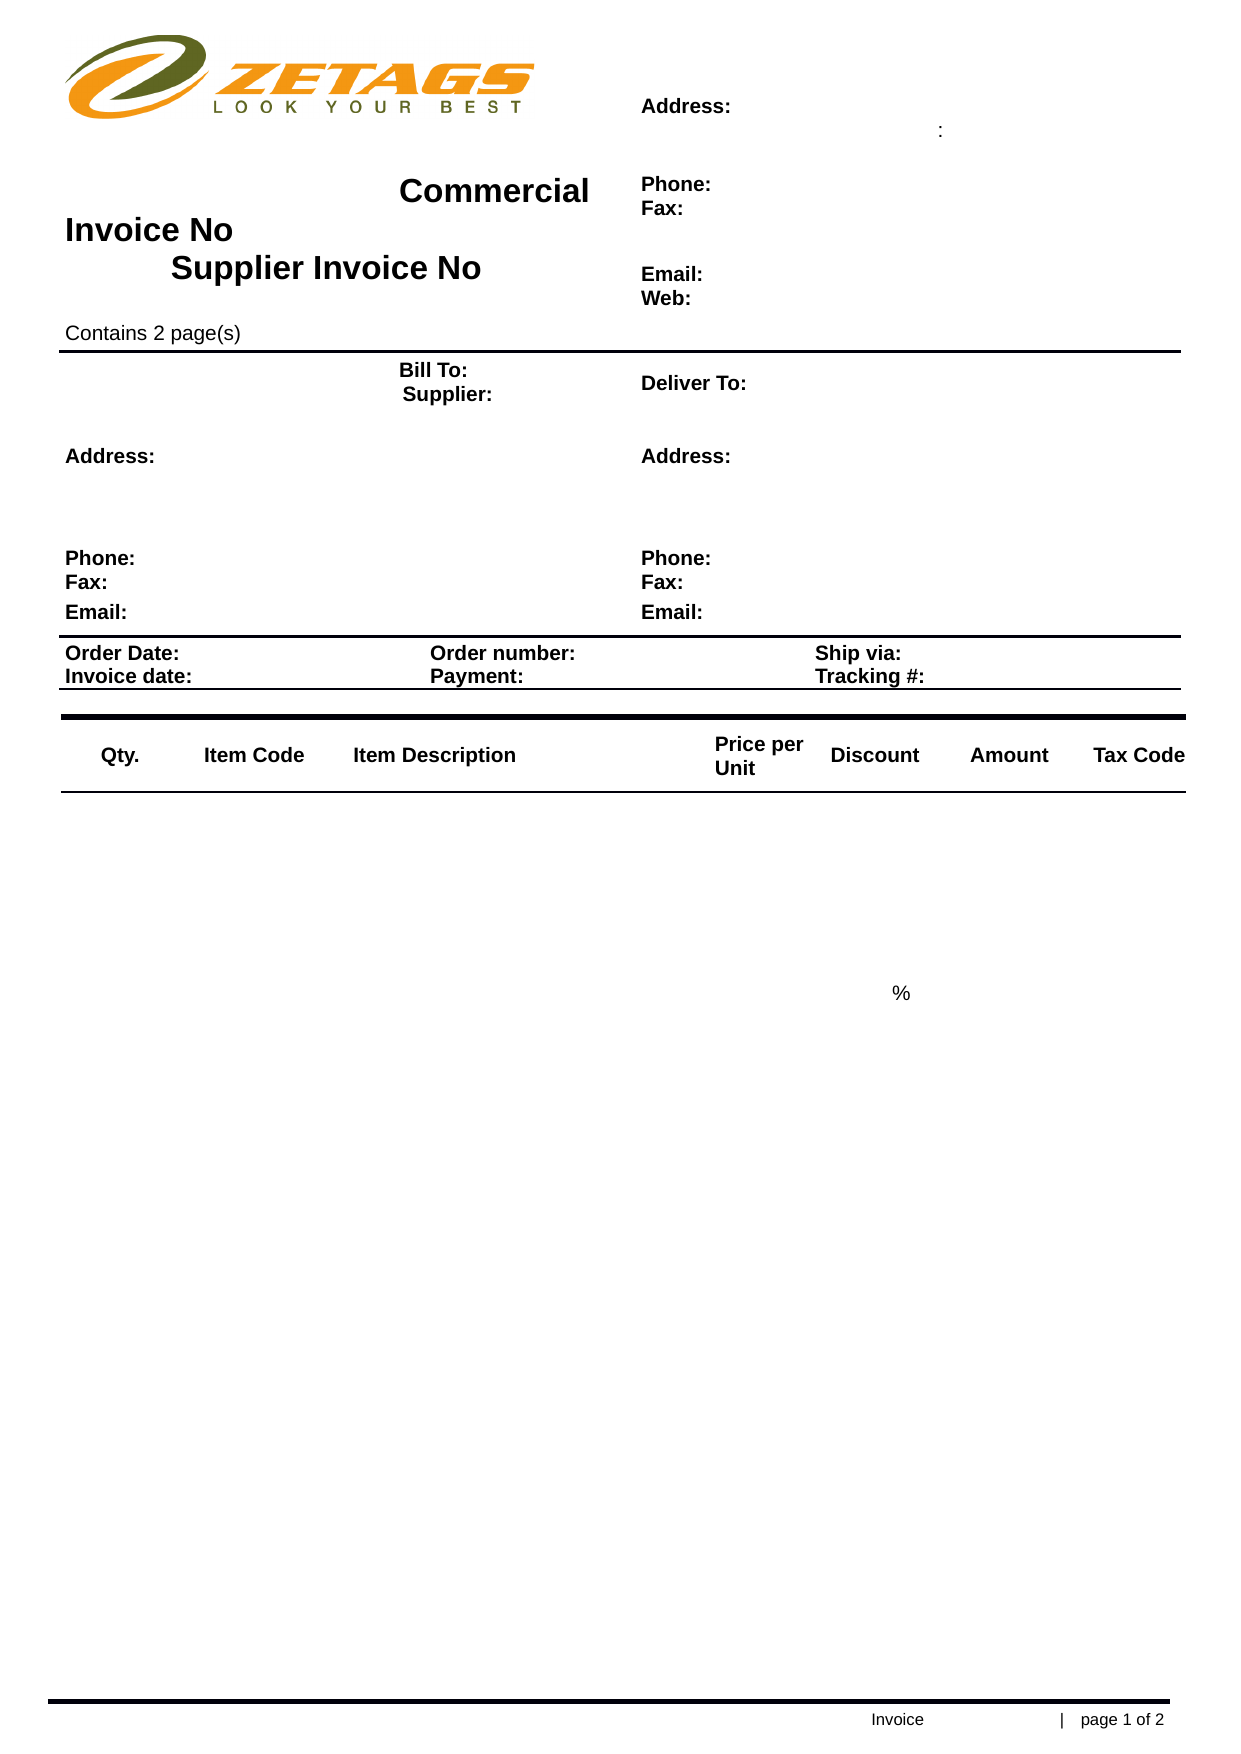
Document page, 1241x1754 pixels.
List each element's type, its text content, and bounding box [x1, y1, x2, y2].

table_cell Email: <o.company_id.partner_id.email or ''> Web: <o.company_id.partner_id.website or ''> [635, 225, 1181, 350]
table_header Tax Code [1092, 720, 1186, 791]
table_cell [179, 793, 329, 803]
table_cell [605, 172, 635, 350]
table_cell Address: <get_street(o.partner_id)> <get_street2(o.partner_id)> <get_address(o.partner_id)> <o.partner_id.country_id.name or ''> [59, 444, 605, 546]
table_cell <get_shipping_partner(o).name> [635, 409, 1181, 444]
table_cell [715, 793, 737, 803]
table_cell <formatLang(l.discount)>% [824, 852, 926, 1086]
table_header Item Code [179, 720, 329, 791]
table_cell [1092, 793, 1186, 803]
table_cell [926, 793, 1092, 803]
table_cell <o.currency_id.name or ''> <formatLang(o.include_tax and l.price_subtotaltax or l.price_subtotal)> [926, 852, 1092, 1086]
table_cell [737, 793, 824, 803]
table_header Price per Unit [715, 720, 824, 791]
picture [65, 35, 535, 119]
table_cell <get_taxes(l.invoice_line_tax_id)> [1092, 852, 1186, 1086]
table_cell <formatLang(l.quantity)> <l.uos_id.name or ''> [61, 852, 179, 1086]
table_cell Phone: <o.company_id.partner_id.phone or ''> Fax: <o.company_id.partner_id.fax or ''> [635, 172, 1181, 225]
table_header [413, 638, 424, 688]
table_cell [824, 793, 926, 803]
table_header Amount [926, 720, 1092, 791]
table_cell [330, 793, 714, 803]
table_cell [605, 353, 635, 409]
table_cell Phone: <o.partner_id.phone or ''> Fax: <o.partner_id.fax or ''> [59, 546, 605, 599]
table_header Ship via: <get_carrier()> Tracking #: <o.tracking_number or ''> [809, 638, 1181, 688]
table_cell <l.product_id and l.product_id.default_code or ''> [179, 852, 329, 1086]
table_header [59, 59, 605, 172]
table_cell [605, 444, 635, 546]
table_cell </for> [61, 1086, 1186, 1135]
table_cell <if test="o.type in ('out_invoice', 'out_refund')">Bill To:</if><if test="o.type not in ('out_invoice', 'out_refund')">Supplier:</if> [59, 353, 605, 409]
table_cell Email: <o.partner_id.email or ''> [59, 600, 605, 629]
table_header <o.company_id.name or ''> [635, 59, 1181, 94]
table_cell [605, 409, 635, 444]
table_cell [605, 546, 635, 599]
table_cell Address: <display_address(o.company_id.partner_id)> <o.company_id.tin_label or 'TIN'>: <o.company_id.partner_id.vat or ''> [635, 94, 1181, 172]
table_cell <if test="o.type in ('out_invoice', 'out_refund')">Commercial Invoice No</if><if test="o.type not in ('out_invoice', 'out_refund')">Supplier Invoice No</if> <o.number or ''> Contains 2 page(s) [59, 172, 605, 350]
table_cell <for each='l in o.invoice_line'> [61, 803, 1186, 852]
table_cell <get_bill_partner(o).name> [59, 409, 605, 444]
table_cell <get_line_description(l.name)> [330, 852, 714, 1086]
table_header Discount [824, 720, 926, 791]
table_cell Phone: <get_shipping_partner(o).phone or ''> Fax: <get_shipping_partner(o).fax or ''> [635, 546, 1181, 599]
table_cell [605, 600, 635, 629]
table_cell <formatLang(l.price_unit)> [715, 852, 824, 1086]
table_header [797, 638, 809, 688]
table_header Item Description [330, 720, 714, 791]
table_cell Email: <get_shipping_partner(o).email or ''> [635, 600, 1181, 629]
table_header [605, 59, 635, 172]
table_header Order number: <o.name or ''> Payment: <o.payment_term.name or ''> [424, 638, 797, 688]
table_cell [61, 793, 179, 803]
table_header Order Date: <get_date_order()> Invoice date: <o.date_invoice or ''> [59, 638, 413, 688]
table_cell Address: <get_street(get_shipping_partner(o))> <get_street2(get_shipping_partner(o))> <get_address(get_shipping_partner(o))> <get_shipping_partner(o).country_id.name or ''> [635, 444, 1181, 546]
table_header Qty. [61, 720, 179, 791]
table_cell Deliver To: [635, 353, 1181, 409]
